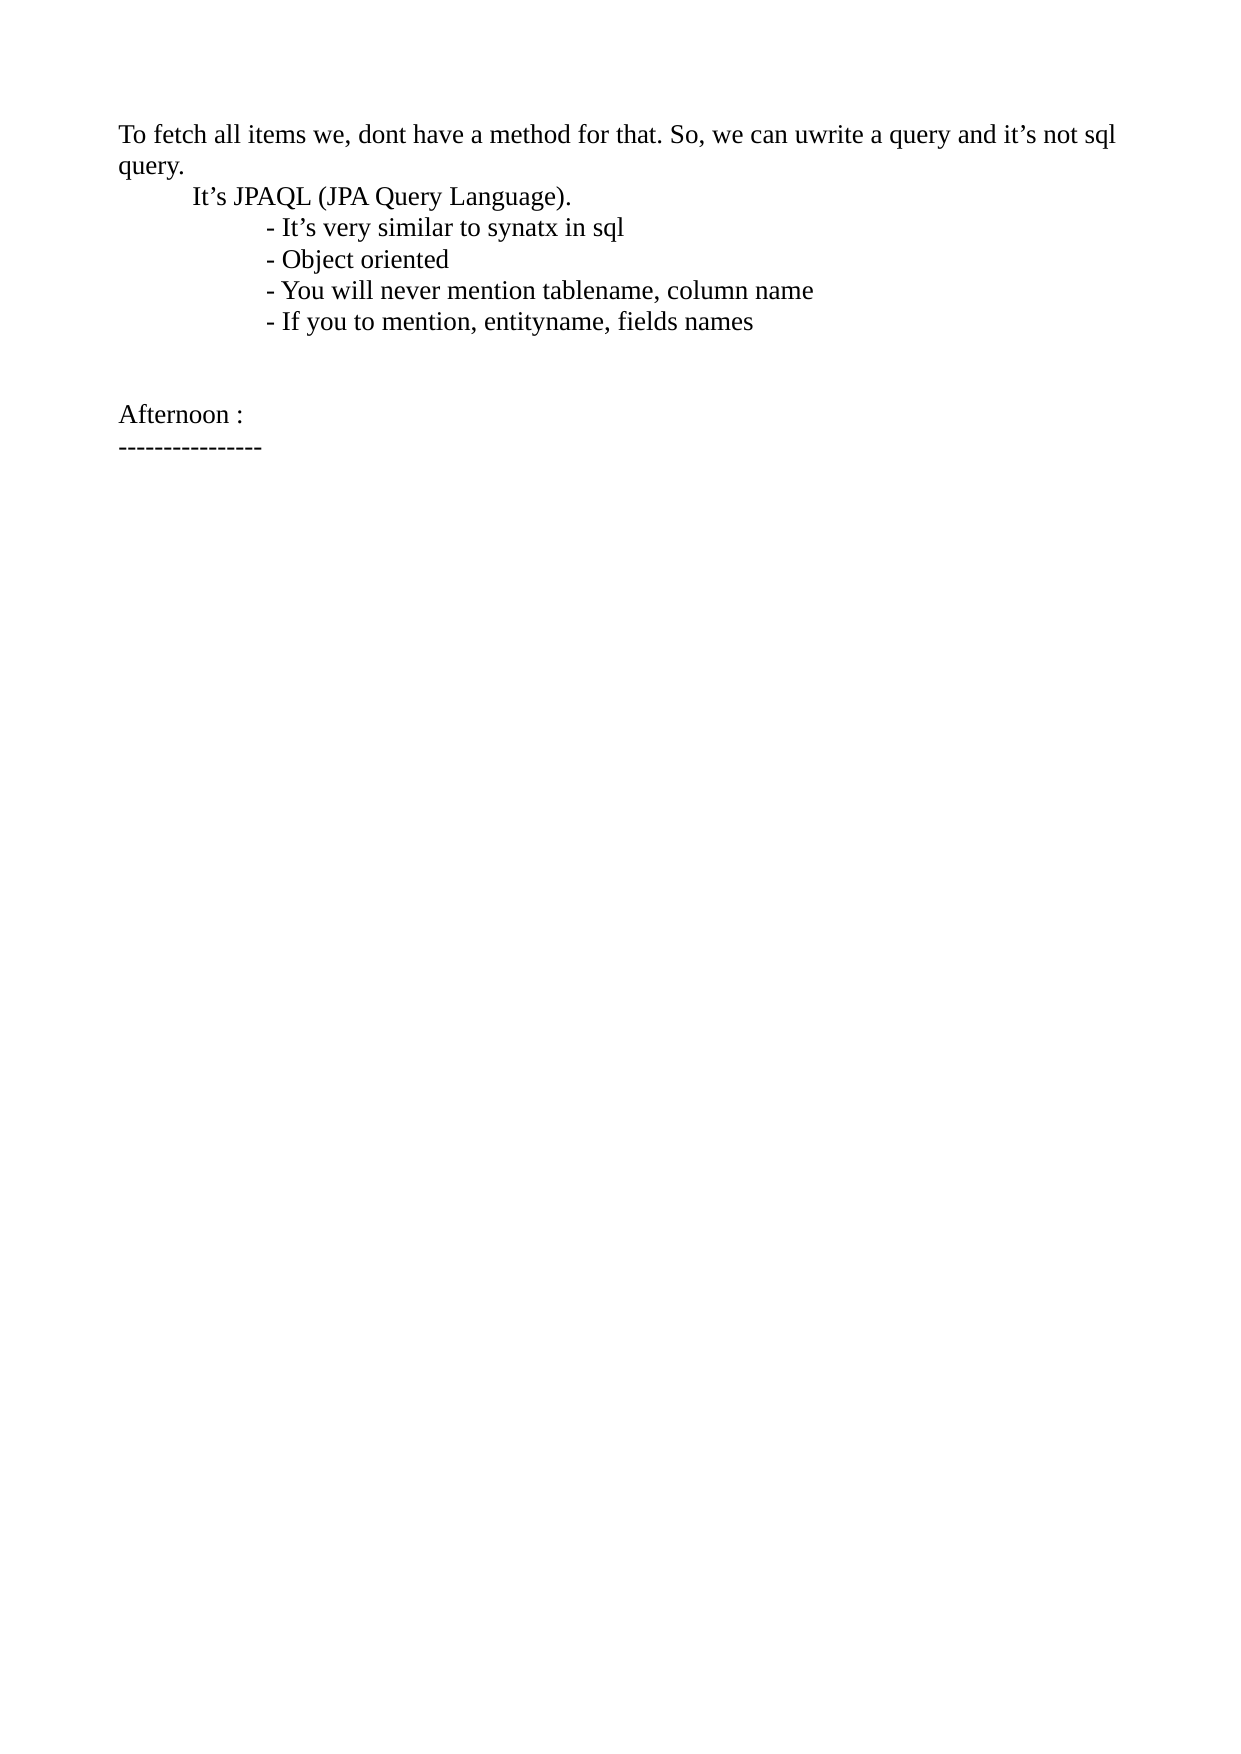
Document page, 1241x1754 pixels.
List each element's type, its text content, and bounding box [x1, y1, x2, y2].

text It’s JPAQL (JPA Query Language). [118, 180, 1122, 212]
text - Object oriented [118, 243, 1122, 274]
text - You will never mention tablename, column name [118, 274, 1122, 305]
text Afternoon : [118, 398, 1122, 429]
text - It’s very similar to synatx in sql [118, 212, 1122, 243]
text To fetch all items we, dont have a method for that. So, we can uwrite a query and it’s not sql query. [118, 118, 1122, 180]
text - If you to mention, entityname, fields names [118, 305, 1122, 336]
text ---------------- [118, 429, 1122, 461]
